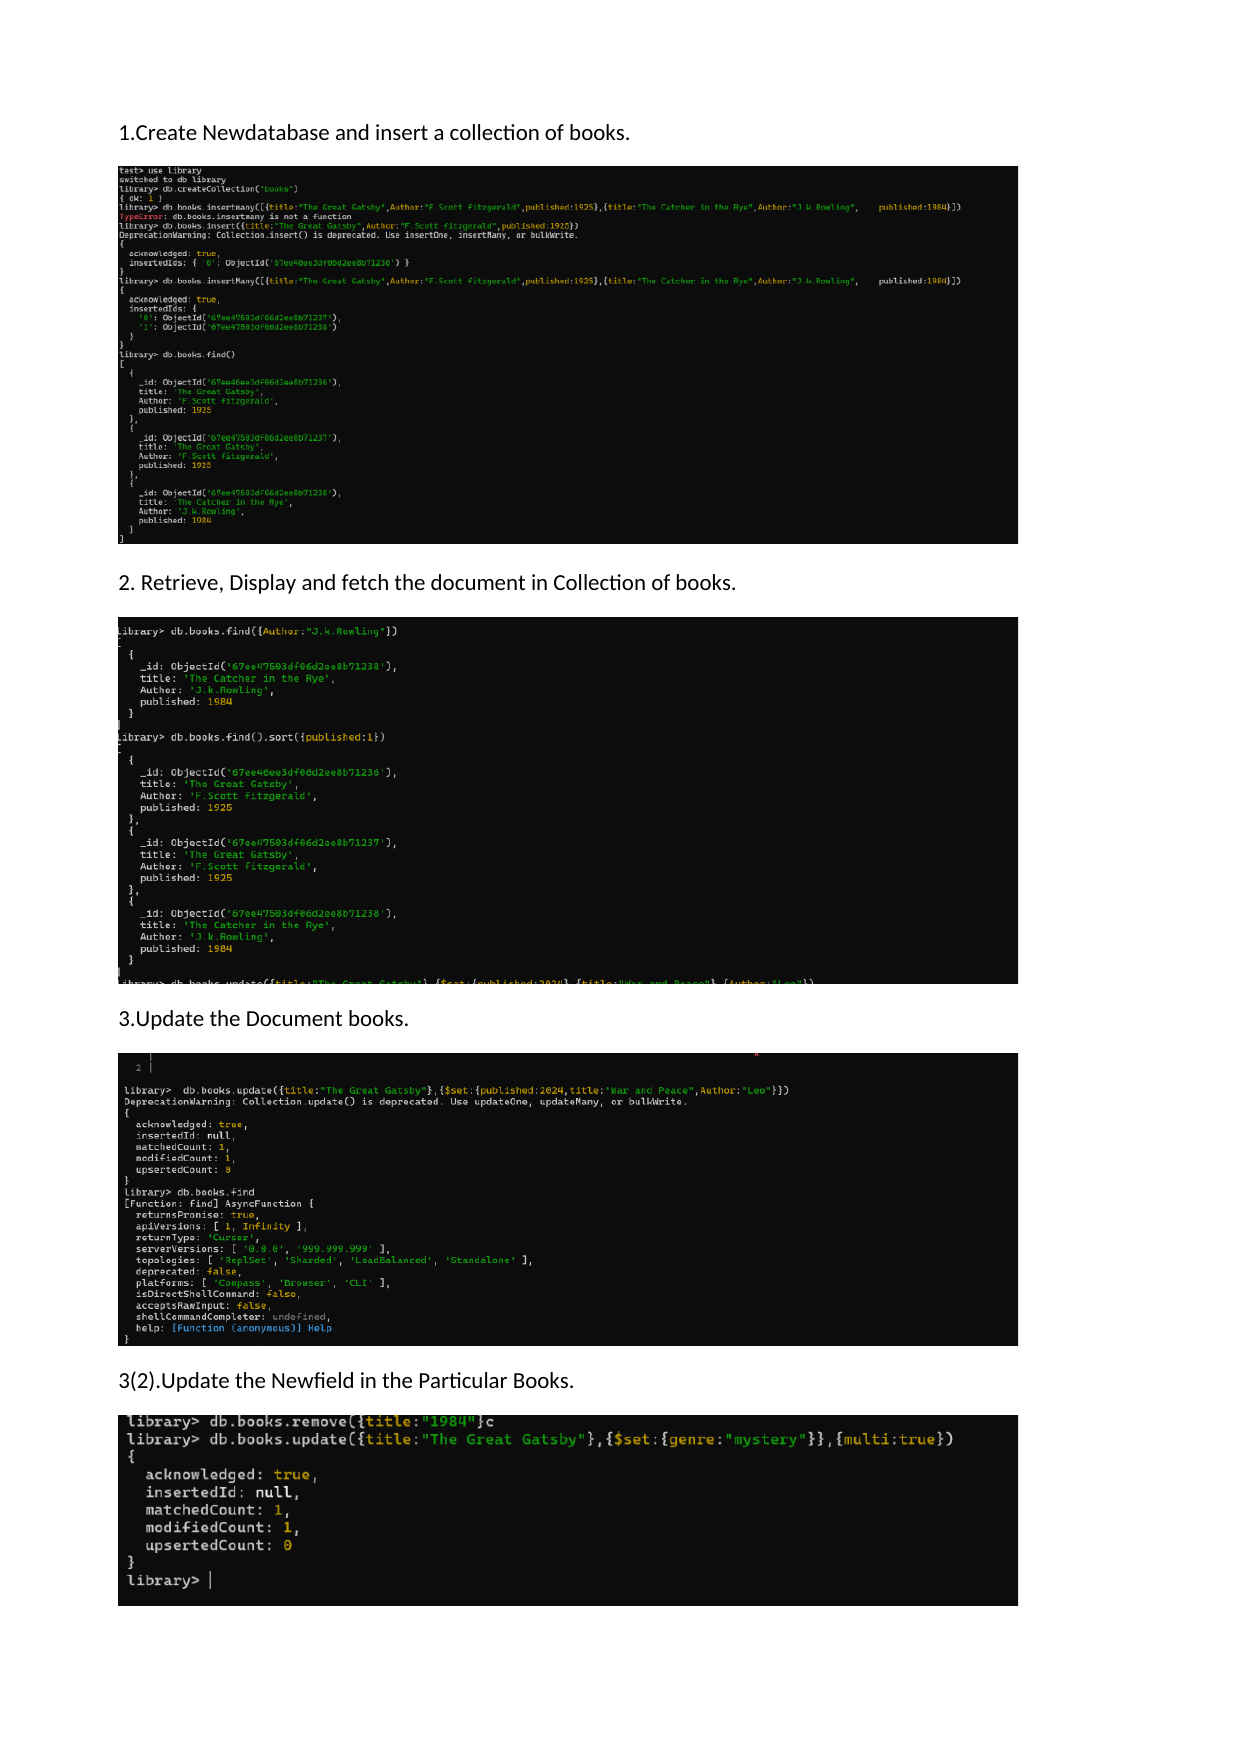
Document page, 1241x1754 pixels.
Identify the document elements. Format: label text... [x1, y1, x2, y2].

text 3(2).Update the Newfield in the Particular Books. [118, 1366, 1122, 1394]
text 2. Retrieve, Display and fetch the document in Collection of books. [118, 568, 1122, 596]
text 1.Create Newdatabase and insert a collection of books. [118, 118, 1122, 146]
text 3.Update the Document books. [118, 1004, 1122, 1032]
